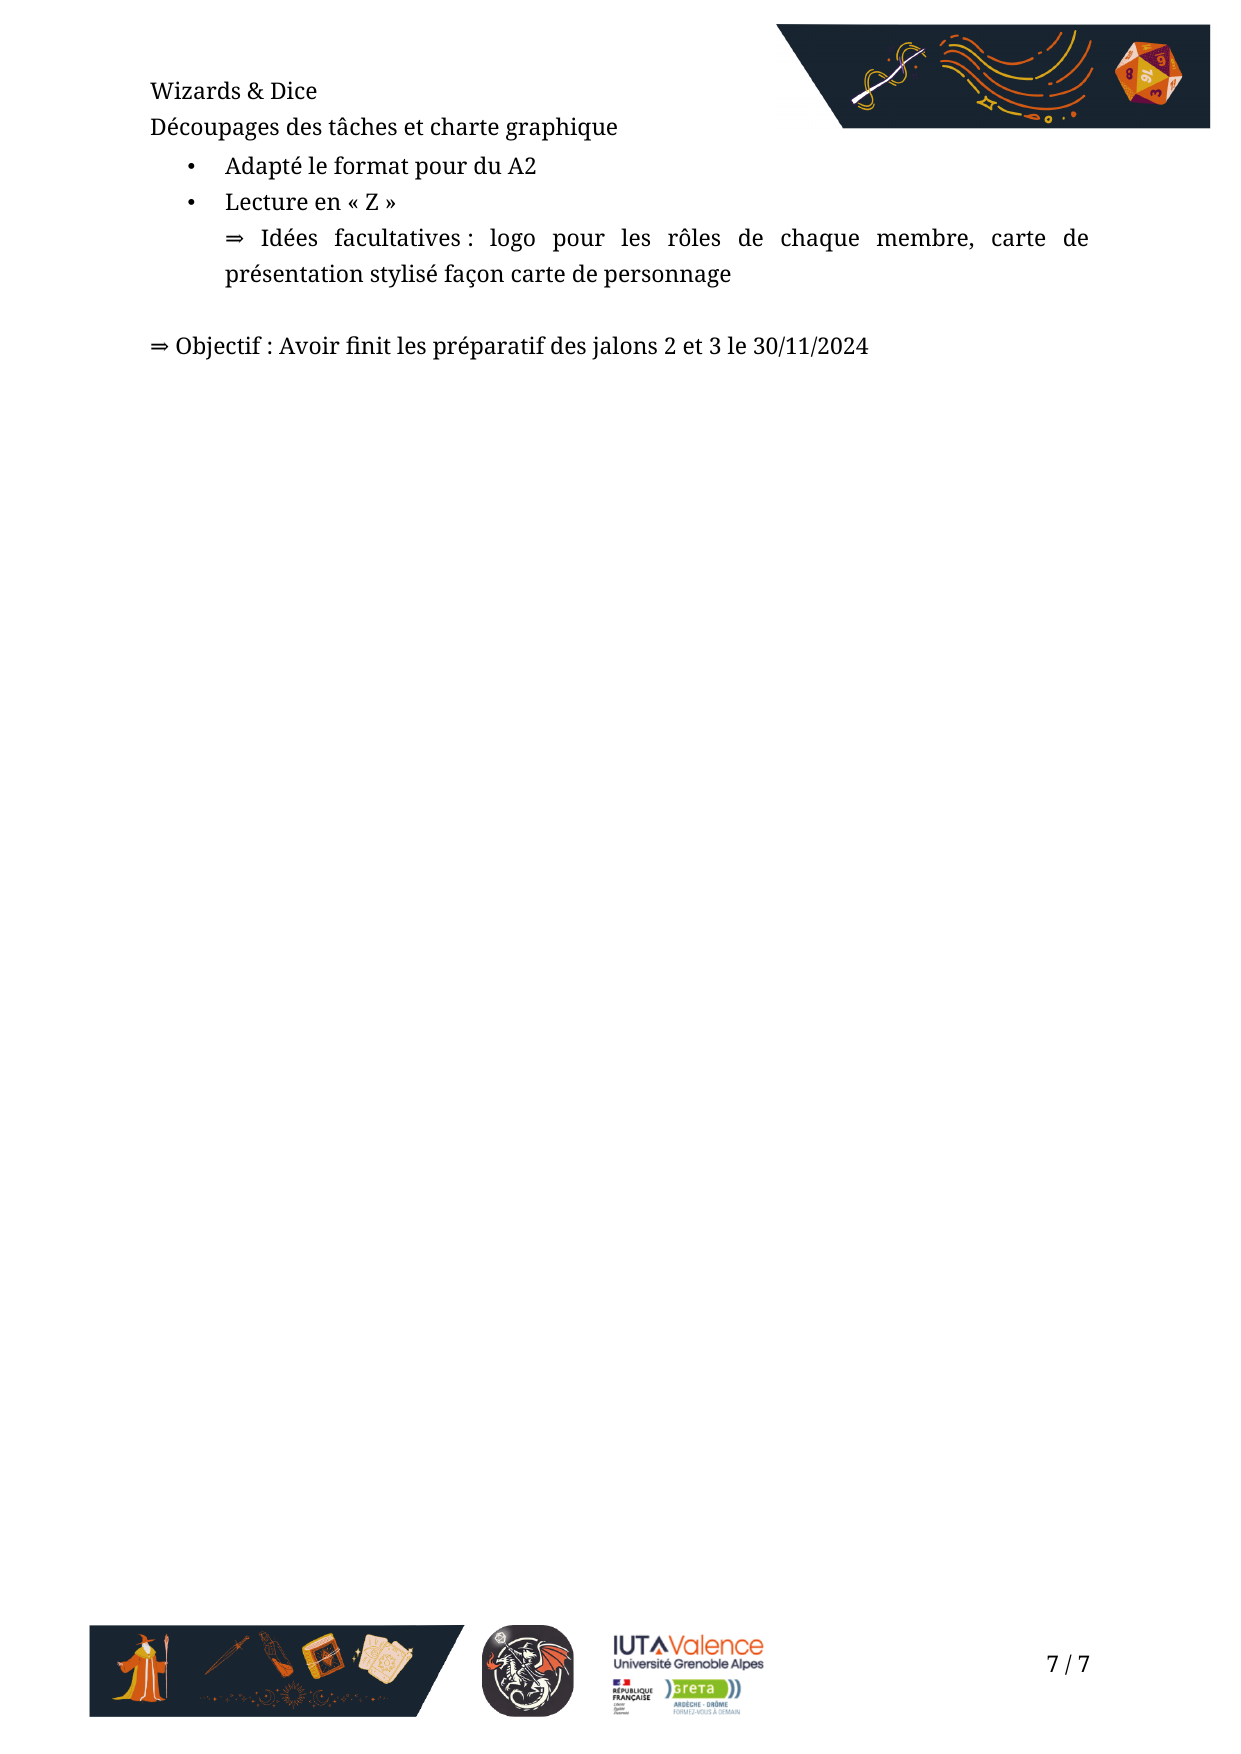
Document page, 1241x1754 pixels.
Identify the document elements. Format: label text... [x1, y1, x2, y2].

list Lecture en « Z » [187, 186, 1090, 217]
picture [771, 21, 1218, 131]
list Adapté le format pour du A2 [187, 150, 1090, 181]
list ⇒ Idées facultatives : logo pour les rôles de chaque membre, carte de présentation stylisé façon carte de personnage [187, 222, 1090, 289]
text ⇒ Objectif : Avoir finit les préparatif des jalons 2 et 3 le 30/11/2024 [150, 330, 1090, 361]
picture [81, 1614, 788, 1726]
